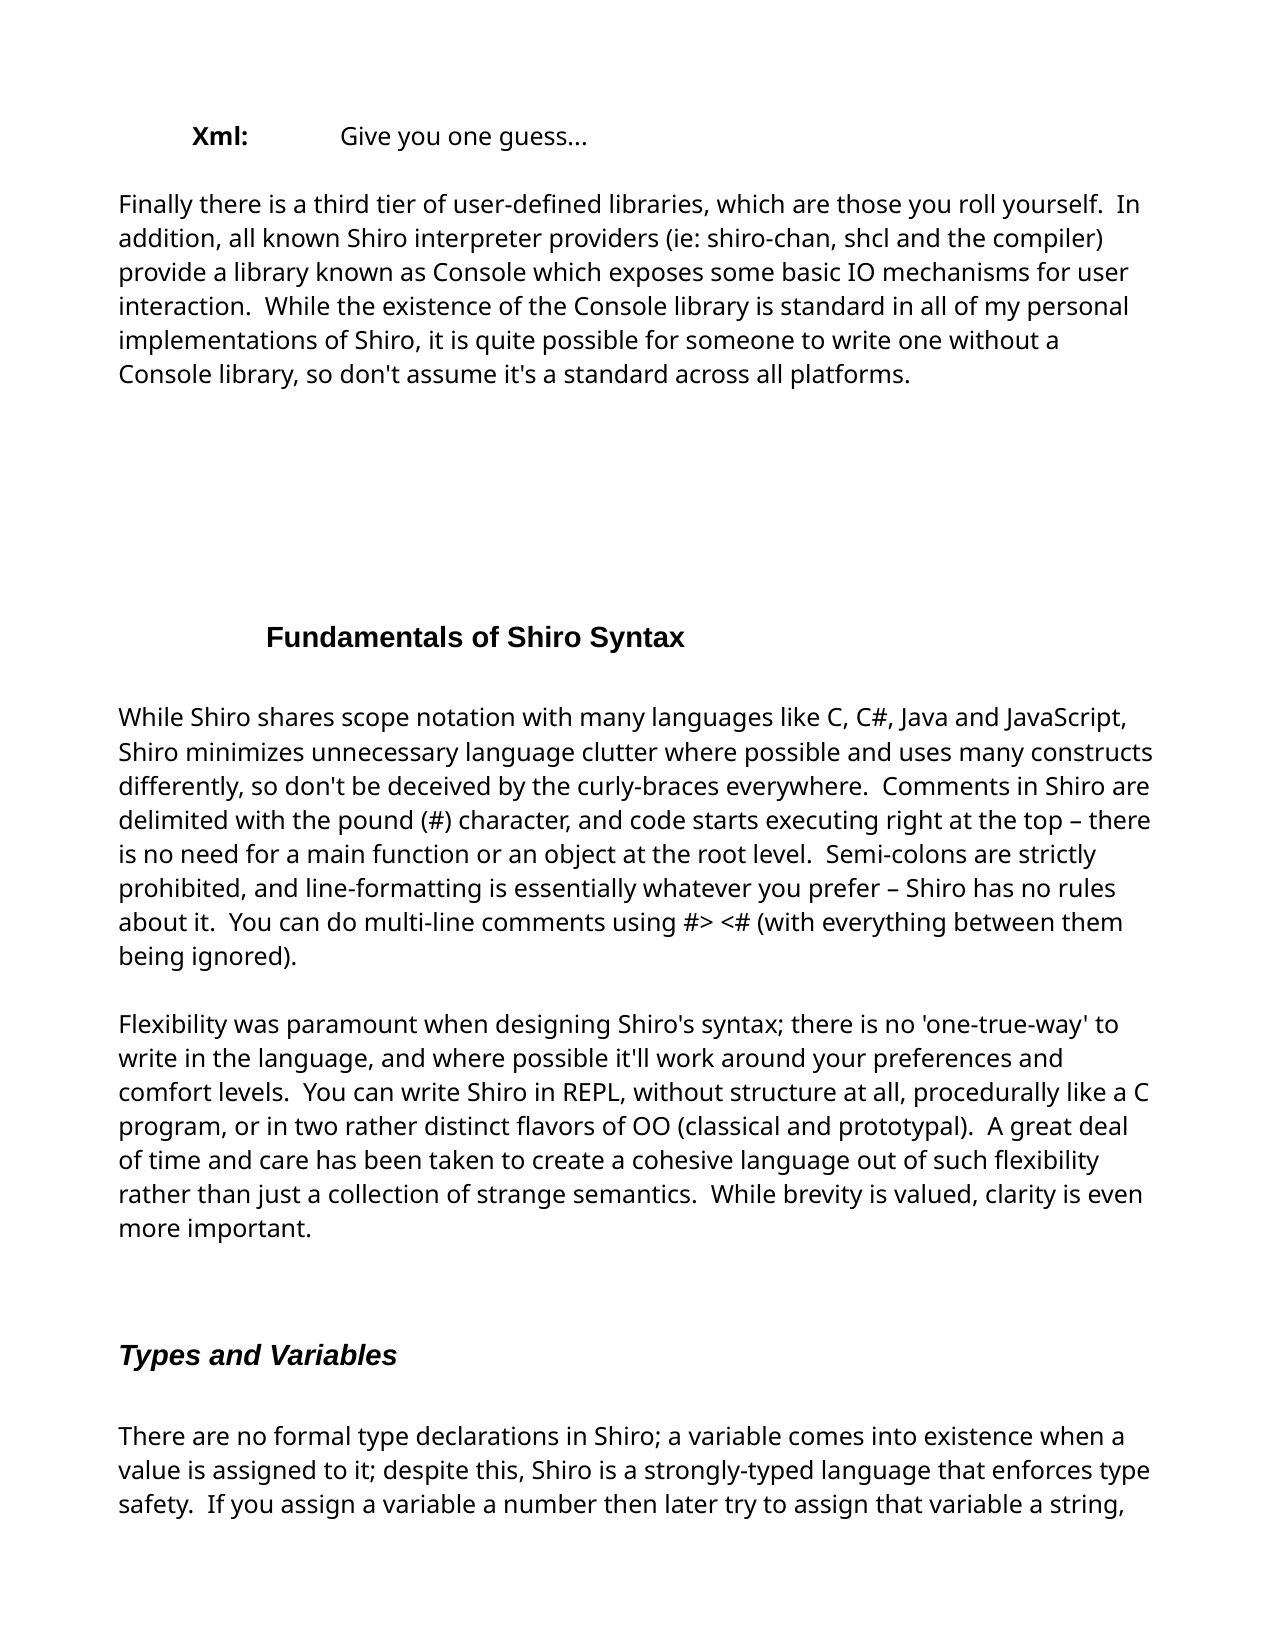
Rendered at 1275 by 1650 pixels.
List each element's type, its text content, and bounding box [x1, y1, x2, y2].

text There are no formal type declarations in Shiro; a variable comes into existence when a value is assigned to it; despite this, Shiro is a strongly-typed language that enforces type safety. If you assign a variable a number then later try to assign that variable a string, [118, 1418, 1157, 1521]
text Finally there is a third tier of user-defined libraries, which are those you roll yourself. In addition, all known Shiro interpreter providers (ie: shiro-chan, shcl and the compiler) provide a library known as Console which exposes some basic IO mechanisms for user interaction. While the existence of the Console library is standard in all of my personal implementations of Shiro, it is quite possible for someone to write one without a Console library, so don't assume it's a standard across all platforms. [118, 186, 1157, 391]
text Flexibility was paramount when designing Shiro's syntax; there is no 'one-true-way' to write in the language, and where possible it'll work around your preferences and comfort levels. You can write Shiro in REPL, without structure at all, procedurally like a C program, or in two rather distinct flavors of OO (classical and prototypal). A great deal of time and care has been taken to create a cohesive language out of such flexibility rather than just a collection of strange semantics. While brevity is valued, clarity is even more important. [118, 1007, 1157, 1245]
subtitle Types and Variables [118, 1338, 1157, 1372]
subtitle Fundamentals of Shiro Syntax [118, 620, 1157, 653]
text While Shiro shares scope notation with many languages like C, C#, Java and JavaScript, Shiro minimizes unnecessary language clutter where possible and uses many constructs differently, so don't be deceived by the curly-braces everywhere. Comments in Shiro are delimited with the pound (#) character, and code starts executing right at the top – there is no need for a main function or an object at the root level. Semi-colons are strictly prohibited, and line-formatting is essentially whatever you prefer – Shiro has no rules about it. You can do multi-line comments using #> <# (with everything between them being ignored). [118, 700, 1157, 973]
text Xml: Give you one guess... [118, 118, 1157, 152]
